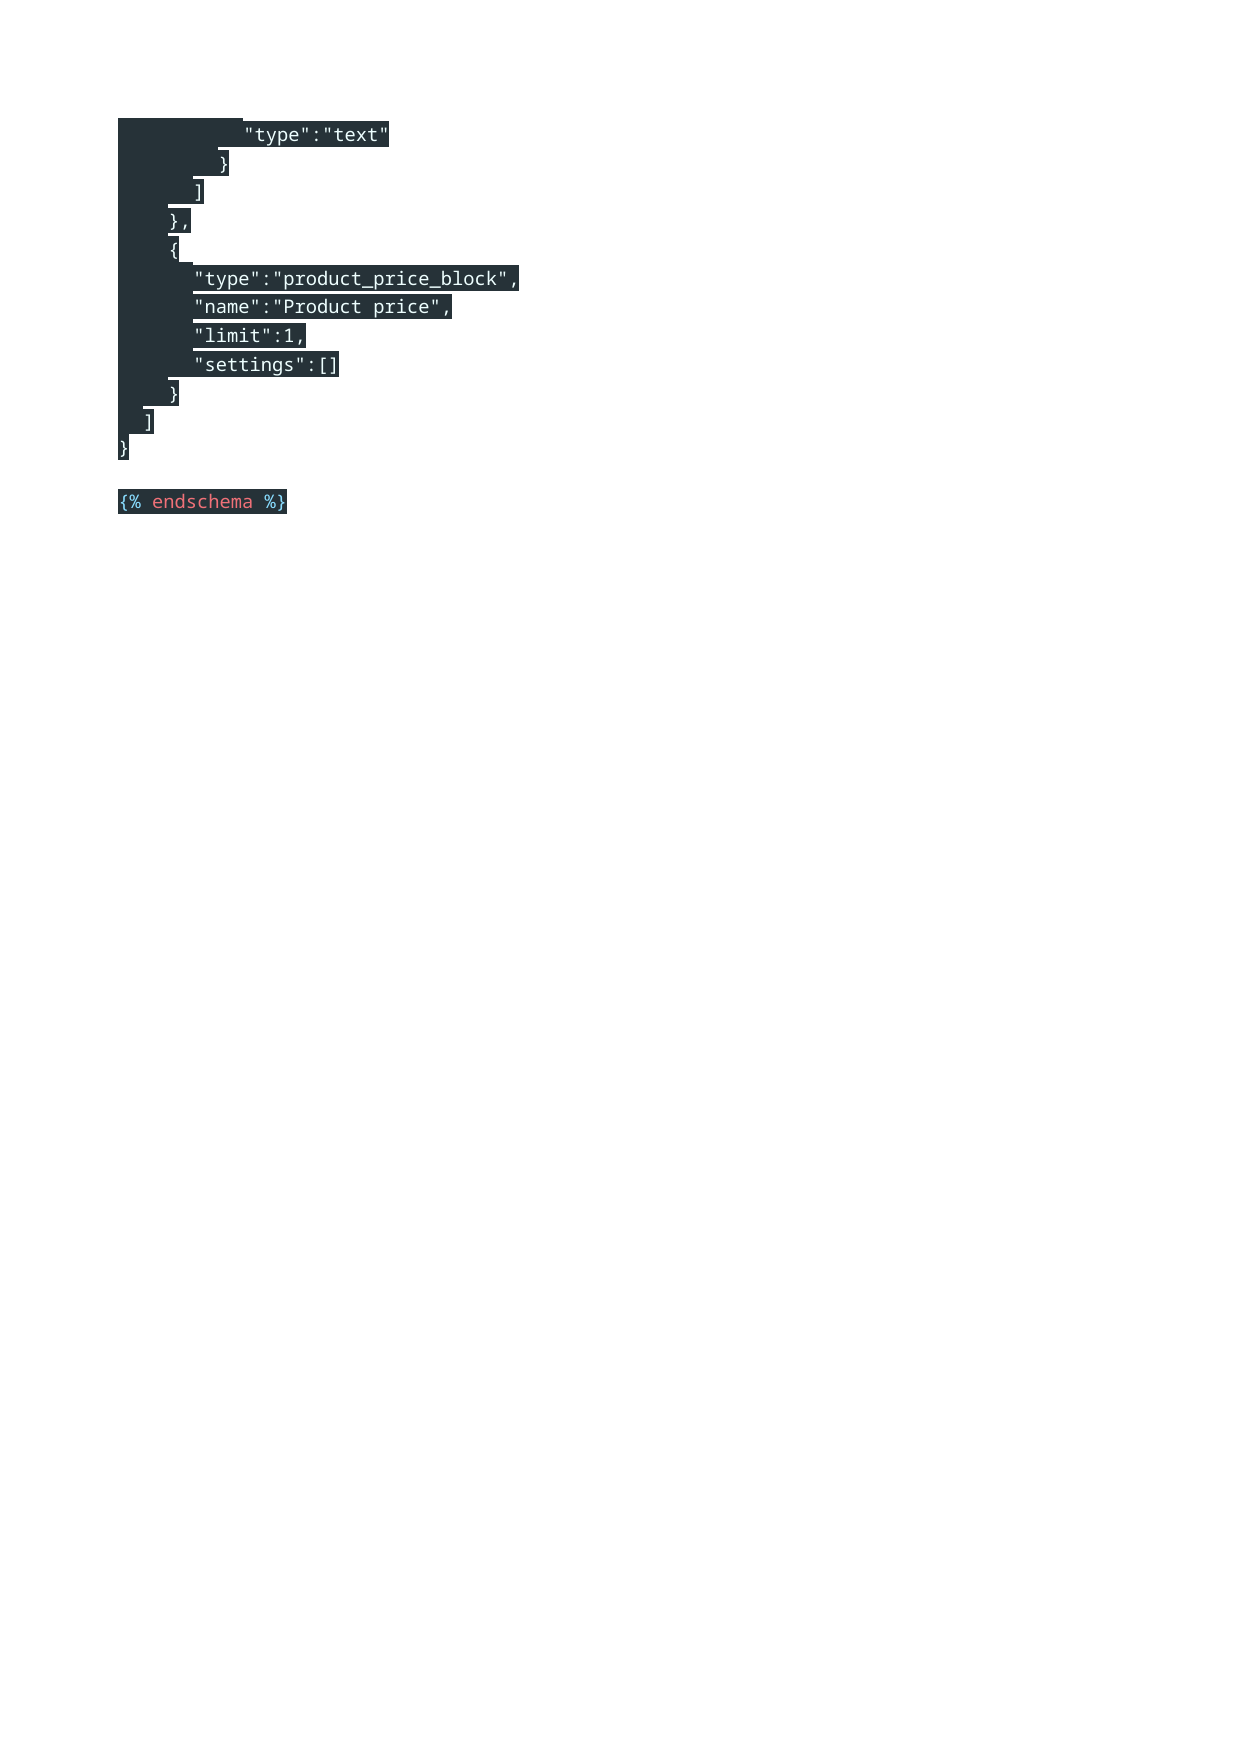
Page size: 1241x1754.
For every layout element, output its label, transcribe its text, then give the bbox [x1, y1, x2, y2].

text }, [118, 204, 1122, 233]
text } [118, 377, 1122, 406]
text } [118, 147, 1122, 176]
text ] [118, 176, 1122, 204]
text ] [118, 406, 1122, 434]
text "settings":[] [118, 348, 1122, 377]
text {% endschema %} [118, 489, 1122, 514]
text "limit":1, [118, 319, 1122, 348]
text { [118, 233, 1122, 262]
text "type":"product_price_block", [118, 262, 1122, 291]
text "name":"Product price", [118, 291, 1122, 319]
text } [118, 434, 1122, 460]
text "type":"text" [118, 118, 1122, 147]
